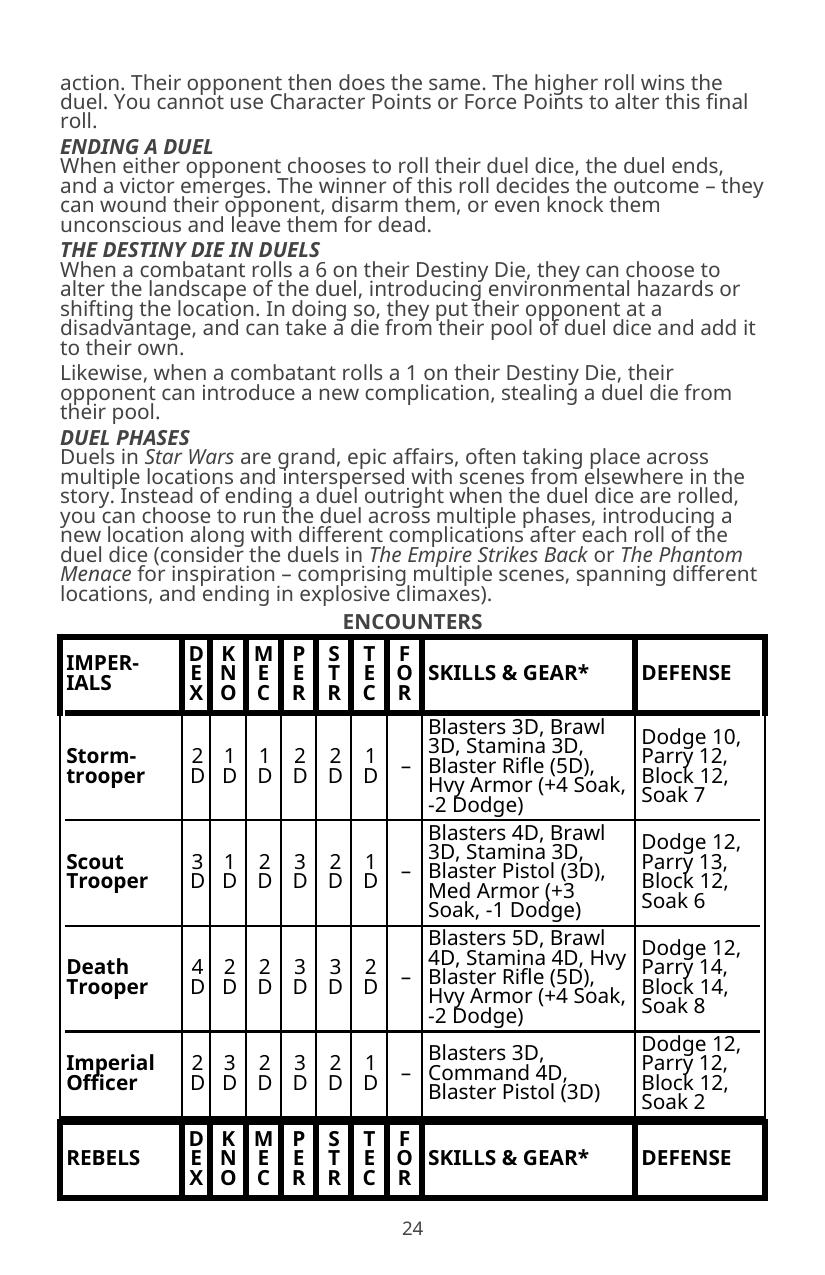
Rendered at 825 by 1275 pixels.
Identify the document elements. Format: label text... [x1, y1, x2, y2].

subtitle DUEL PHASES [60, 430, 765, 449]
table_cell 2D [282, 716, 315, 819]
table_header SKILLS & GEAR* [425, 1125, 632, 1195]
table_cell Dodge 10, Parry 12, Block 12, Soak 7 [636, 710, 764, 819]
table_header STR [319, 640, 348, 710]
table_cell Death Trooper [61, 925, 181, 1030]
table_header DEFENSE [638, 640, 762, 710]
table_cell Blasters 3D, Command 4D, Blaster Pistol (3D) [423, 1033, 634, 1116]
table_cell 3D [282, 821, 315, 925]
table_cell 2D [317, 821, 350, 925]
table_cell 2D [317, 716, 350, 819]
table_cell – [388, 716, 421, 819]
text action. Their opponent then does the same. The higher roll wins the duel. You cannot use Character Points or Force Points to alter this final roll. [60, 74, 765, 133]
table_header KNO [213, 640, 243, 710]
table_header DEX [185, 1125, 207, 1195]
text When either opponent chooses to roll their duel dice, the duel ends, and a victor emerges. The winner of this roll decides the outcome – they can wound their opponent, disarm them, or even knock them unconscious and leave them for dead. [60, 158, 765, 236]
table_cell 1D [352, 821, 386, 925]
table_cell 2D [211, 927, 245, 1030]
table_cell Blasters 3D, Brawl 3D, Stamina 3D, Blaster Rifle (5D), Hvy Armor (+4 Soak, -2 Dodge) [423, 716, 634, 819]
table_header KNO [213, 1125, 243, 1195]
subtitle THE DESTINY DIE IN DUELS [60, 242, 765, 262]
table_header MEC [249, 1125, 278, 1195]
table_header DEX [185, 640, 207, 710]
table_header STR [319, 1125, 348, 1195]
table_cell Blasters 4D, Brawl 3D, Stamina 3D, Blaster Pistol (3D), Med Armor (+3 Soak, -1 Dodge) [423, 821, 634, 925]
table_cell 1D [247, 716, 280, 819]
table_header TEC [354, 1125, 384, 1195]
table_header PER [284, 640, 313, 710]
table_cell Scout Trooper [61, 819, 181, 925]
table_cell 3D [282, 927, 315, 1030]
table_cell Blasters 5D, Brawl 4D, Stamina 4D, Hvy Blaster Rifle (5D), Hvy Armor (+4 Soak, -2 Dodge) [423, 927, 634, 1030]
table_cell 2D [317, 1033, 350, 1116]
table_cell 2D [247, 927, 280, 1030]
table_header FOR [390, 640, 419, 710]
table_cell – [388, 1033, 421, 1116]
table_cell 2D [247, 1033, 280, 1116]
table_header FOR [390, 1125, 419, 1195]
table_cell Imperial Officer [61, 1030, 181, 1116]
table_header MEC [249, 640, 278, 710]
table_cell 2D [247, 821, 280, 925]
text When a combatant rolls a 6 on their Destiny Die, they can choose to alter the landscape of the duel, introducing environmental hazards or shifting the location. In doing so, they put their opponent at a disadvantage, and can take a die from their pool of duel dice and add it to their own. [60, 262, 765, 359]
table_header SKILLS & GEAR* [425, 640, 632, 710]
table_cell Dodge 12, Parry 14, Block 14, Soak 8 [636, 925, 764, 1030]
table_header DEFENSE [638, 1125, 762, 1195]
table_cell 3D [317, 927, 350, 1030]
text Likewise, when a combatant rolls a 1 on their Destiny Die, their opponent can introduce a new complication, stealing a duel die from their pool. [60, 365, 765, 424]
table_header IMPER-IALS [63, 640, 179, 710]
table_header TEC [354, 640, 384, 710]
table_cell 1D [211, 821, 245, 925]
table_header REBELS [63, 1125, 179, 1195]
subtitle ENCOUNTERS [60, 614, 765, 633]
subtitle ENDING A DUEL [60, 139, 765, 158]
table_cell 1D [352, 716, 386, 819]
table_cell 2D [352, 927, 386, 1030]
text Duels in Star Wars are grand, epic affairs, often taking place across multiple locations and interspersed with scenes from elsewhere in the story. Instead of ending a duel outright when the duel dice are rolled, you can choose to run the duel across multiple phases, introducing a new location along with different complications after each roll of the duel dice (consider the duels in The Empire Strikes Back or The Phantom Menace for inspiration – comprising multiple scenes, spanning different locations, and ending in explosive climaxes). [60, 449, 765, 605]
table_cell 3D [282, 1033, 315, 1116]
table_cell – [388, 821, 421, 925]
table_cell 3D [183, 821, 209, 925]
table_cell 2D [183, 1033, 209, 1116]
table_cell – [388, 927, 421, 1030]
table_cell Dodge 12, Parry 12, Block 12, Soak 2 [636, 1030, 764, 1116]
table_cell 2D [183, 716, 209, 819]
table_header PER [284, 1125, 313, 1195]
table_cell Storm-trooper [61, 710, 181, 819]
table_cell Dodge 12, Parry 13, Block 12, Soak 6 [636, 819, 764, 925]
table_cell 3D [211, 1033, 245, 1116]
table_cell 1D [352, 1033, 386, 1116]
table_cell 4D [183, 927, 209, 1030]
table_cell 1D [211, 716, 245, 819]
